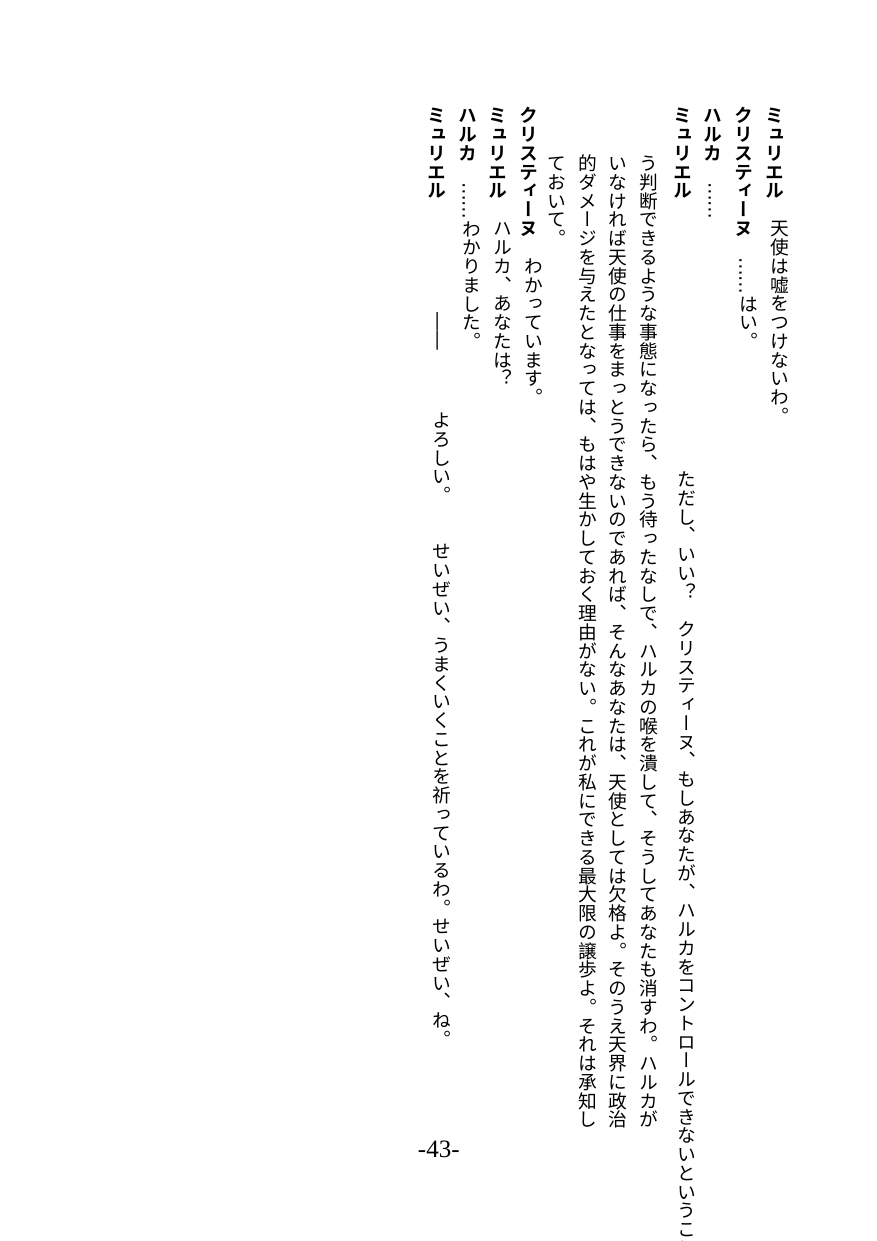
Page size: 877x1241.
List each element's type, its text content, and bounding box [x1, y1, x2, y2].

text ミュリエル 天使は嘘をつけないわ。 [758, 106, 788, 1134]
text ミュリエル ハルカ、あなたは？ [481, 106, 512, 1134]
text ハルカ ……わかりました。 [450, 106, 481, 1134]
text クリスティーヌ わかっています。 [512, 106, 543, 1134]
text ミュリエル ただし、いい？ クリスティーヌ、もしあなたが、ハルカをコントロールできないということになれば、そう判断できるような事態になったら、もう待ったなしで、ハルカの喉を潰して、そうしてあなたも消すわ。ハルカがいなければ天使の仕事をまっとうできないのであれば、そんなあなたは、天使としては欠格よ。そのうえ天界に政治的ダメージを与えたとなっては、もはや生かしておく理由がない。これが私にできる最大限の譲歩よ。それは承知しておいて。 [543, 106, 696, 1134]
text ハルカ …… [696, 106, 727, 1134]
text ミュリエル よろしい。――せいぜい、うまくいくことを祈っているわ。せいぜい、ね。 [420, 106, 450, 1134]
text クリスティーヌ ……はい。 [727, 106, 758, 1134]
